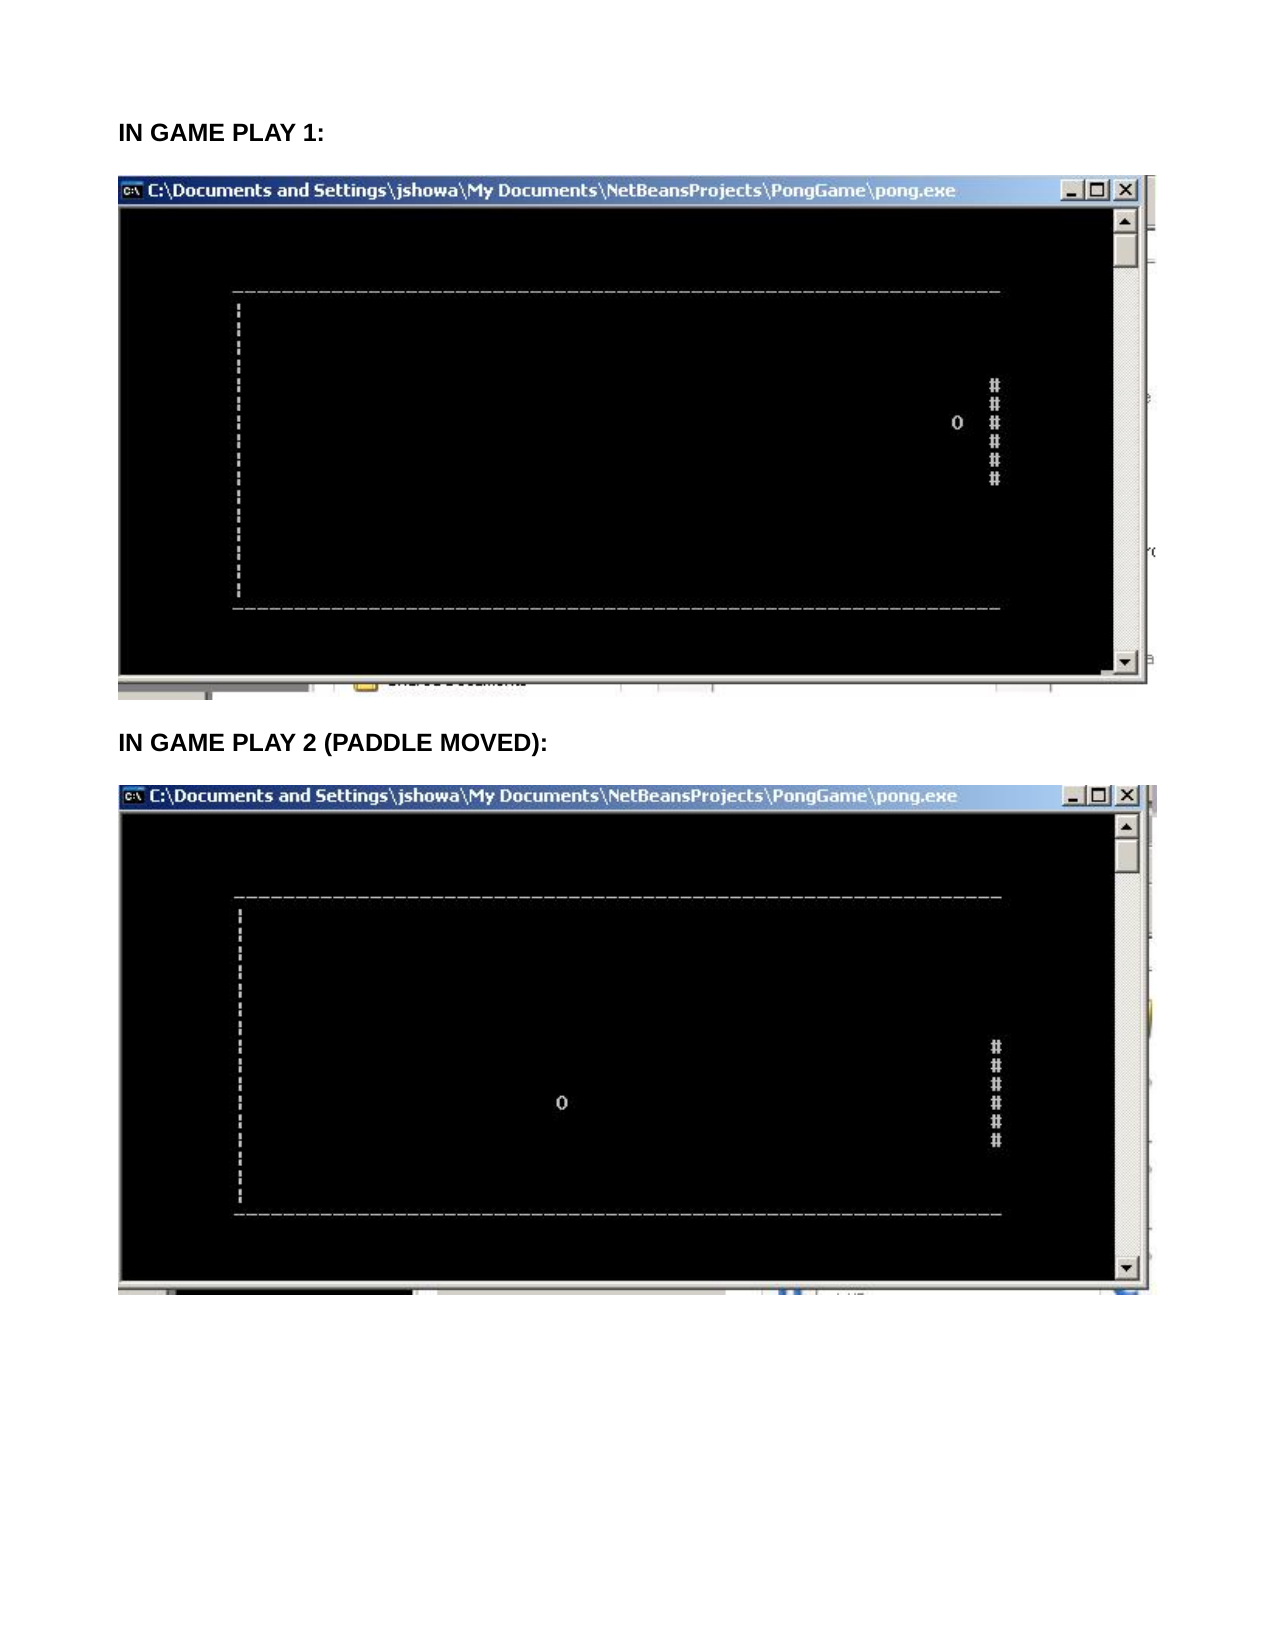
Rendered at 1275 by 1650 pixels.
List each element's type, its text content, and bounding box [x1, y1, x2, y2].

text IN GAME PLAY 1: [118, 118, 1157, 147]
text IN GAME PLAY 2 (PADDLE MOVED): [118, 728, 1157, 757]
picture [118, 785, 1157, 1295]
picture [118, 175, 1157, 700]
